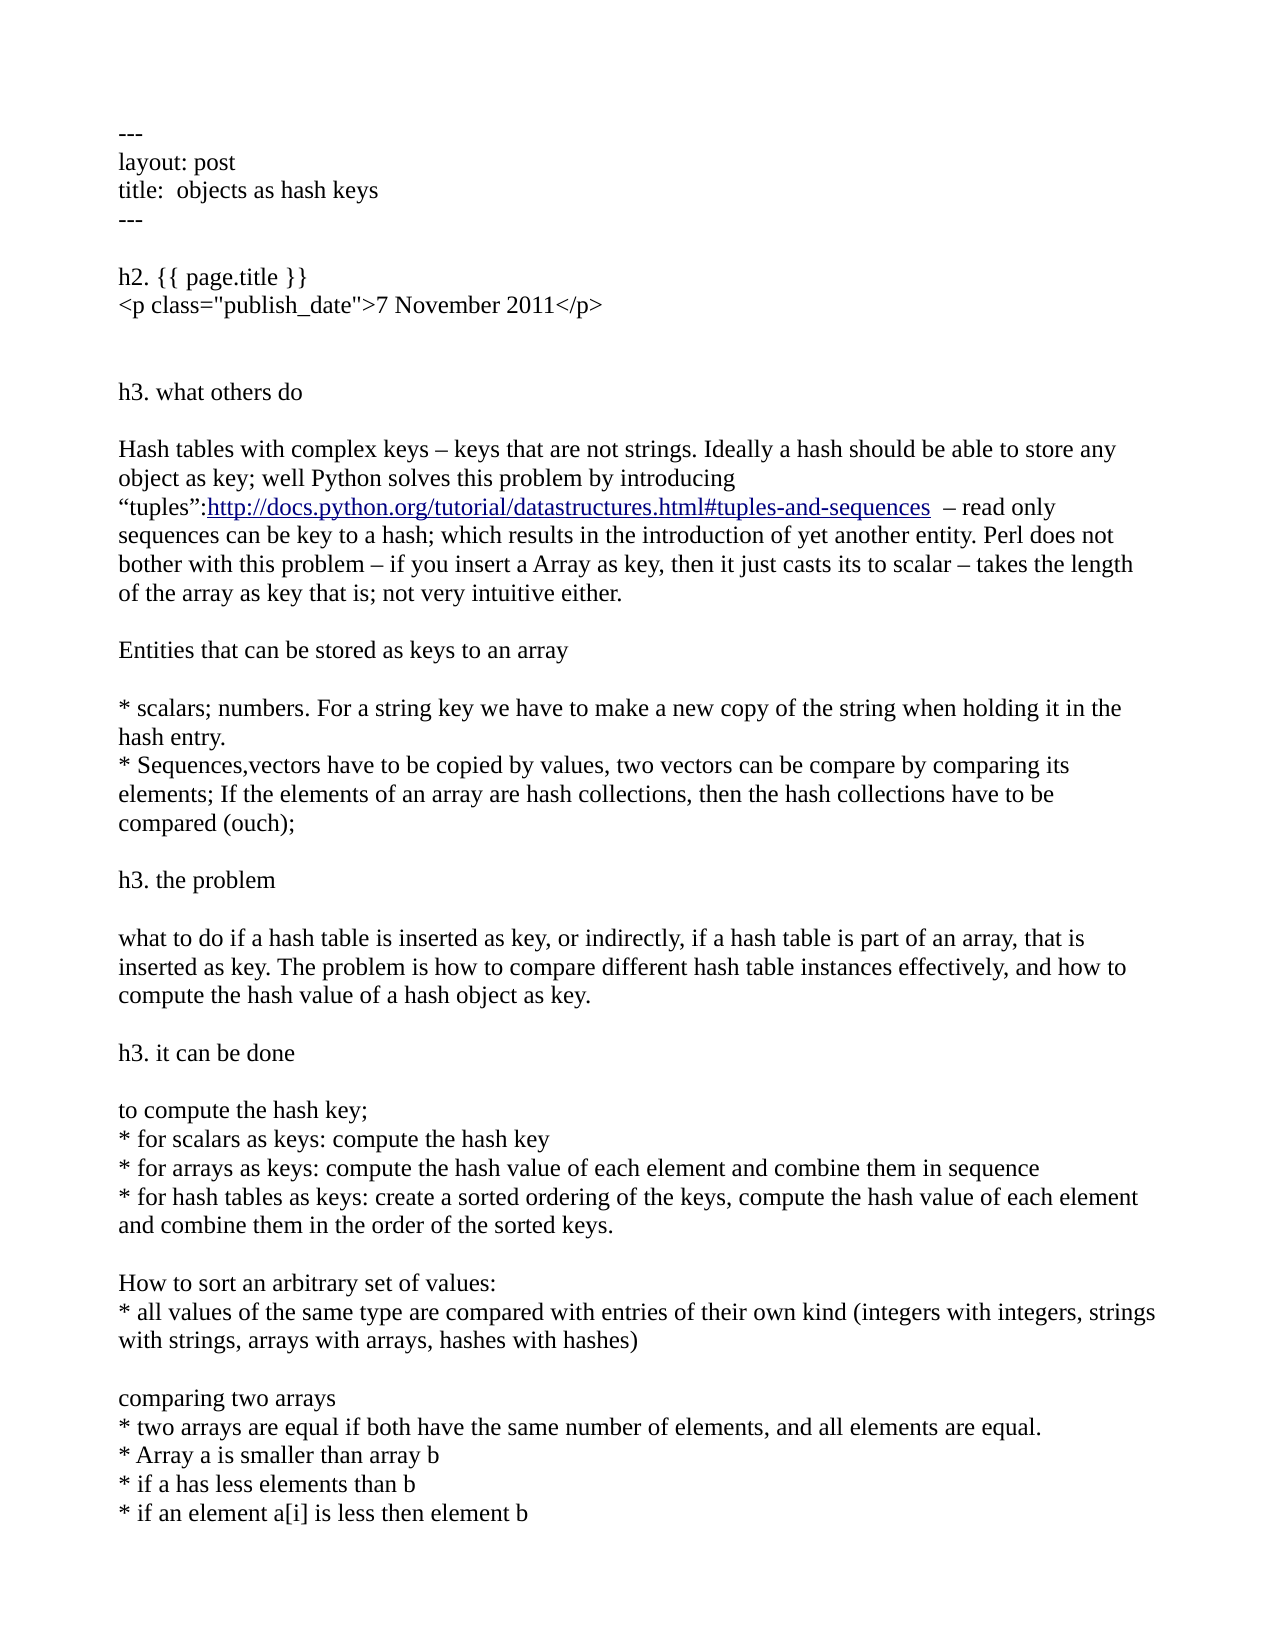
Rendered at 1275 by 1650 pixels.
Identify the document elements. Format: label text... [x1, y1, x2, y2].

text * Sequences,vectors have to be copied by values, two vectors can be compare by comparing its elements; If the elements of an array are hash collections, then the hash collections have to be compared (ouch); [118, 751, 1157, 837]
text h3. the problem [118, 866, 1157, 894]
text what to do if a hash table is inserted as key, or indirectly, if a hash table is part of an array, that is inserted as key. The problem is how to compare different hash table instances effectively, and how to compute the hash value of a hash object as key. [118, 923, 1157, 1009]
text * for arrays as keys: compute the hash value of each element and combine them in sequence [118, 1153, 1157, 1182]
text h2. {{ page.title }} [118, 262, 1157, 291]
text * scalars; numbers. For a string key we have to make a new copy of the string when holding it in the hash entry. [118, 693, 1157, 751]
text How to sort an arbitrary set of values: [118, 1268, 1157, 1297]
text * Array a is smaller than array b [118, 1441, 1157, 1469]
text * if an element a[i] is less then element b [118, 1498, 1157, 1527]
text * if a has less elements than b [118, 1469, 1157, 1498]
text title: objects as hash keys [118, 176, 1157, 204]
text Entities that can be stored as keys to an array [118, 636, 1157, 664]
text * two arrays are equal if both have the same number of elements, and all elements are equal. [118, 1412, 1157, 1441]
text --- [118, 204, 1157, 233]
text layout: post [118, 147, 1157, 176]
text Hash tables with complex keys – keys that are not strings. Ideally a hash should be able to store any object as key; well Python solves this problem by introducing “tuples”:http://docs.python.org/tutorial/datastructures.html#tuples-and-sequences – read only sequences can be key to a hash; which results in the introduction of yet another entity. Perl does not bother with this problem – if you insert a Array as key, then it just casts its to scalar – takes the length of the array as key that is; not very intuitive either. [118, 434, 1157, 607]
text * for hash tables as keys: create a sorted ordering of the keys, compute the hash value of each element and combine them in the order of the sorted keys. [118, 1182, 1157, 1239]
text * for scalars as keys: compute the hash key [118, 1124, 1157, 1153]
text comparing two arrays [118, 1383, 1157, 1412]
text h3. it can be done [118, 1038, 1157, 1067]
text * all values of the same type are compared with entries of their own kind (integers with integers, strings with strings, arrays with arrays, hashes with hashes) [118, 1297, 1157, 1354]
text h3. what others do [118, 377, 1157, 406]
text to compute the hash key; [118, 1096, 1157, 1124]
text --- [118, 118, 1157, 147]
text <p class="publish_date">7 November 2011</p> [118, 291, 1157, 319]
